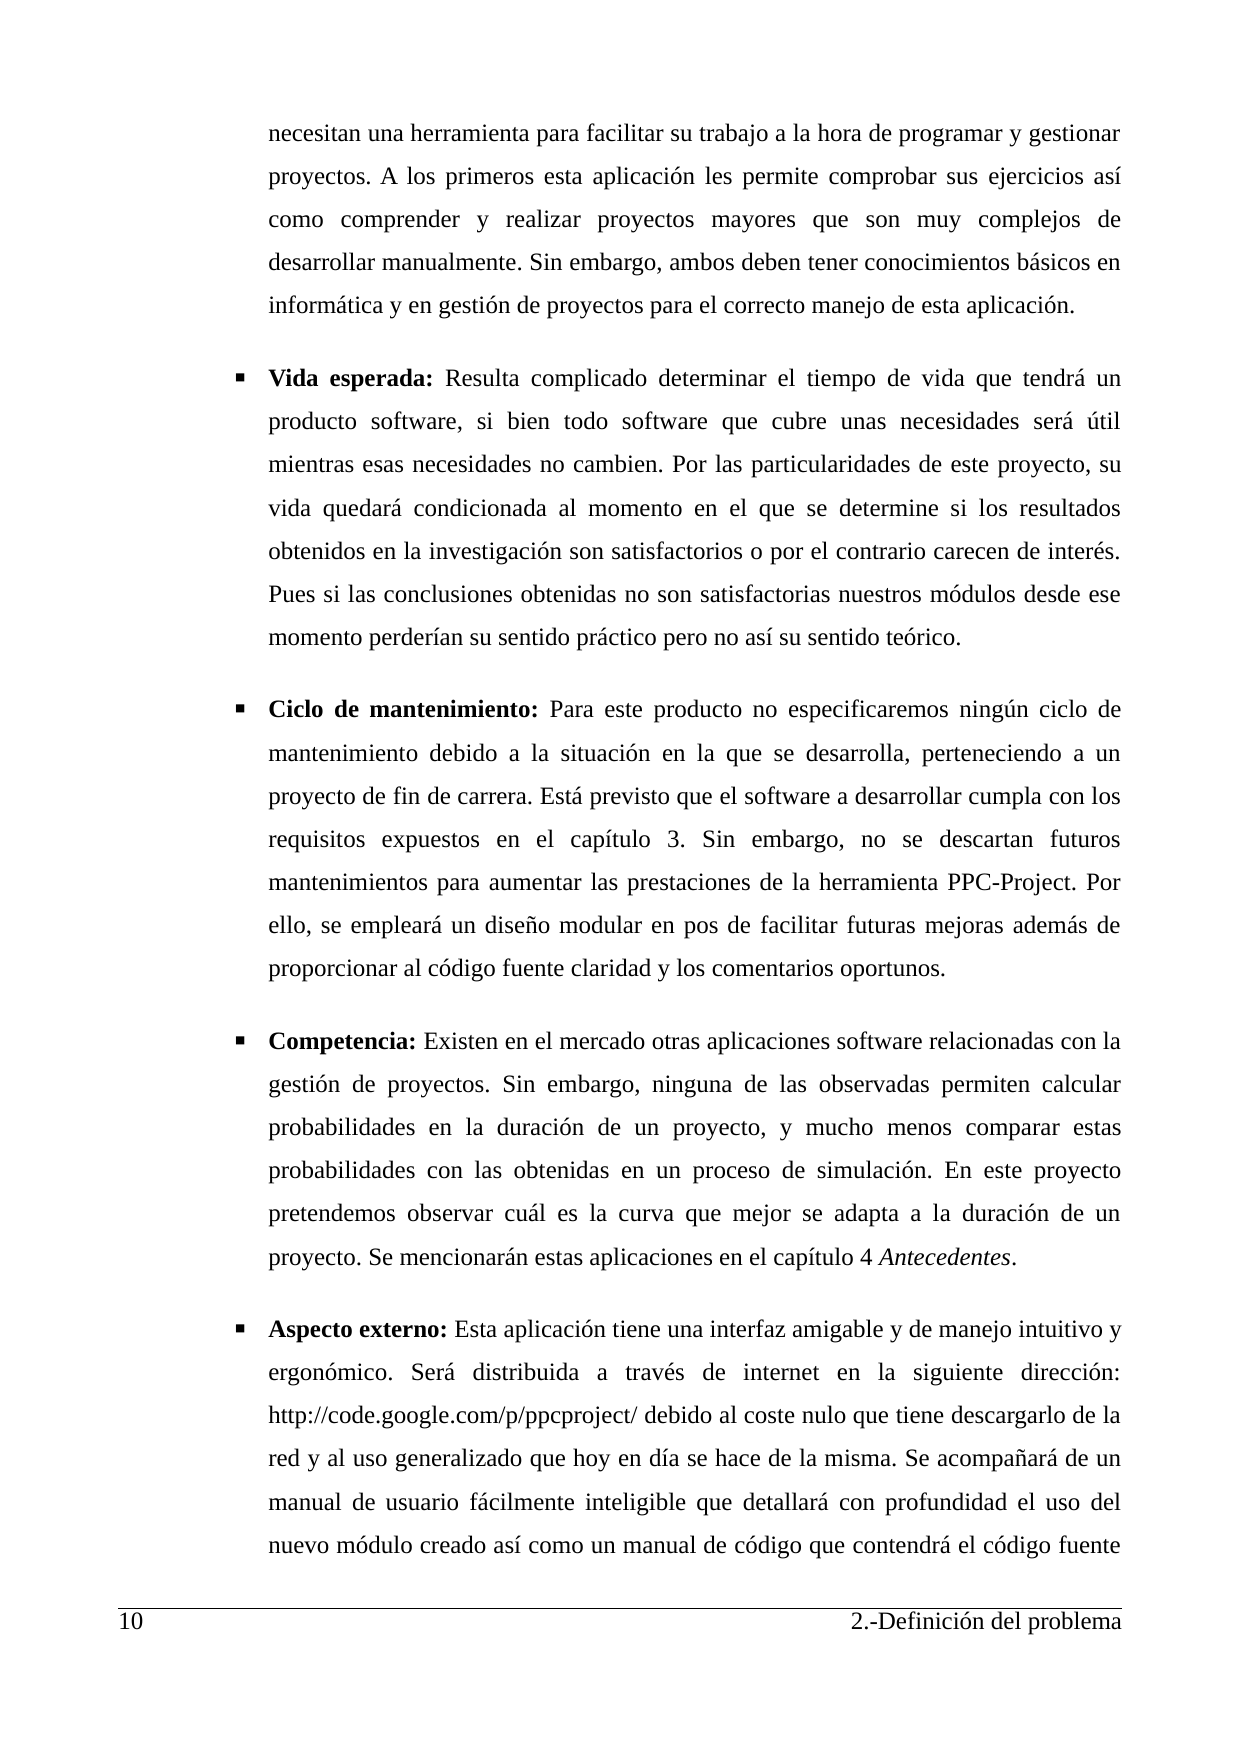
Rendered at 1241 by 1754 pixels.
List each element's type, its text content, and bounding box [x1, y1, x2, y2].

list Ciclo de mantenimiento: Para este producto no especificaremos ningún ciclo de mantenimiento debido a la situación en la que se desarrolla, perteneciendo a un proyecto de fin de carrera. Está previsto que el software a desarrollar cumpla con los requisitos expuestos en el capítulo 3. Sin embargo, no se descartan futuros mantenimientos para aumentar las prestaciones de la herramienta PPC-Project. Por ello, se empleará un diseño modular en pos de facilitar futuras mejoras además de proporcionar al código fuente claridad y los comentarios oportunos. [231, 694, 1122, 982]
list Competencia: Existen en el mercado otras aplicaciones software relacionadas con la gestión de proyectos. Sin embargo, ninguna de las observadas permiten calcular probabilidades en la duración de un proyecto, y mucho menos comparar estas probabilidades con las obtenidas en un proceso de simulación. En este proyecto pretendemos observar cuál es la curva que mejor se adapta a la duración de un proyecto. Se mencionarán estas aplicaciones en el capítulo 4 Antecedentes. [231, 1026, 1122, 1270]
list necesitan una herramienta para facilitar su trabajo a la hora de programar y gestionar proyectos. A los primeros esta aplicación les permite comprobar sus ejercicios así como comprender y realizar proyectos mayores que son muy complejos de desarrollar manualmente. Sin embargo, ambos deben tener conocimientos básicos en informática y en gestión de proyectos para el correcto manejo de esta aplicación. [231, 118, 1122, 319]
list Vida esperada: Resulta complicado determinar el tiempo de vida que tendrá un producto software, si bien todo software que cubre unas necesidades será útil mientras esas necesidades no cambien. Por las particularidades de este proyecto, su vida quedará condicionada al momento en el que se determine si los resultados obtenidos en la investigación son satisfactorios o por el contrario carecen de interés. Pues si las conclusiones obtenidas no son satisfactorias nuestros módulos desde ese momento perderían su sentido práctico pero no así su sentido teórico. [231, 363, 1122, 651]
list Aspecto externo: Esta aplicación tiene una interfaz amigable y de manejo intuitivo y ergonómico. Será distribuida a través de internet en la siguiente dirección: http://code.google.com/p/ppcproject/ debido al coste nulo que tiene descargarlo de la red y al uso generalizado que hoy en día se hace de la misma. Se acompañará de un manual de usuario fácilmente inteligible que detallará con profundidad el uso del nuevo módulo creado así como un manual de código que contendrá el código fuente [231, 1314, 1122, 1558]
